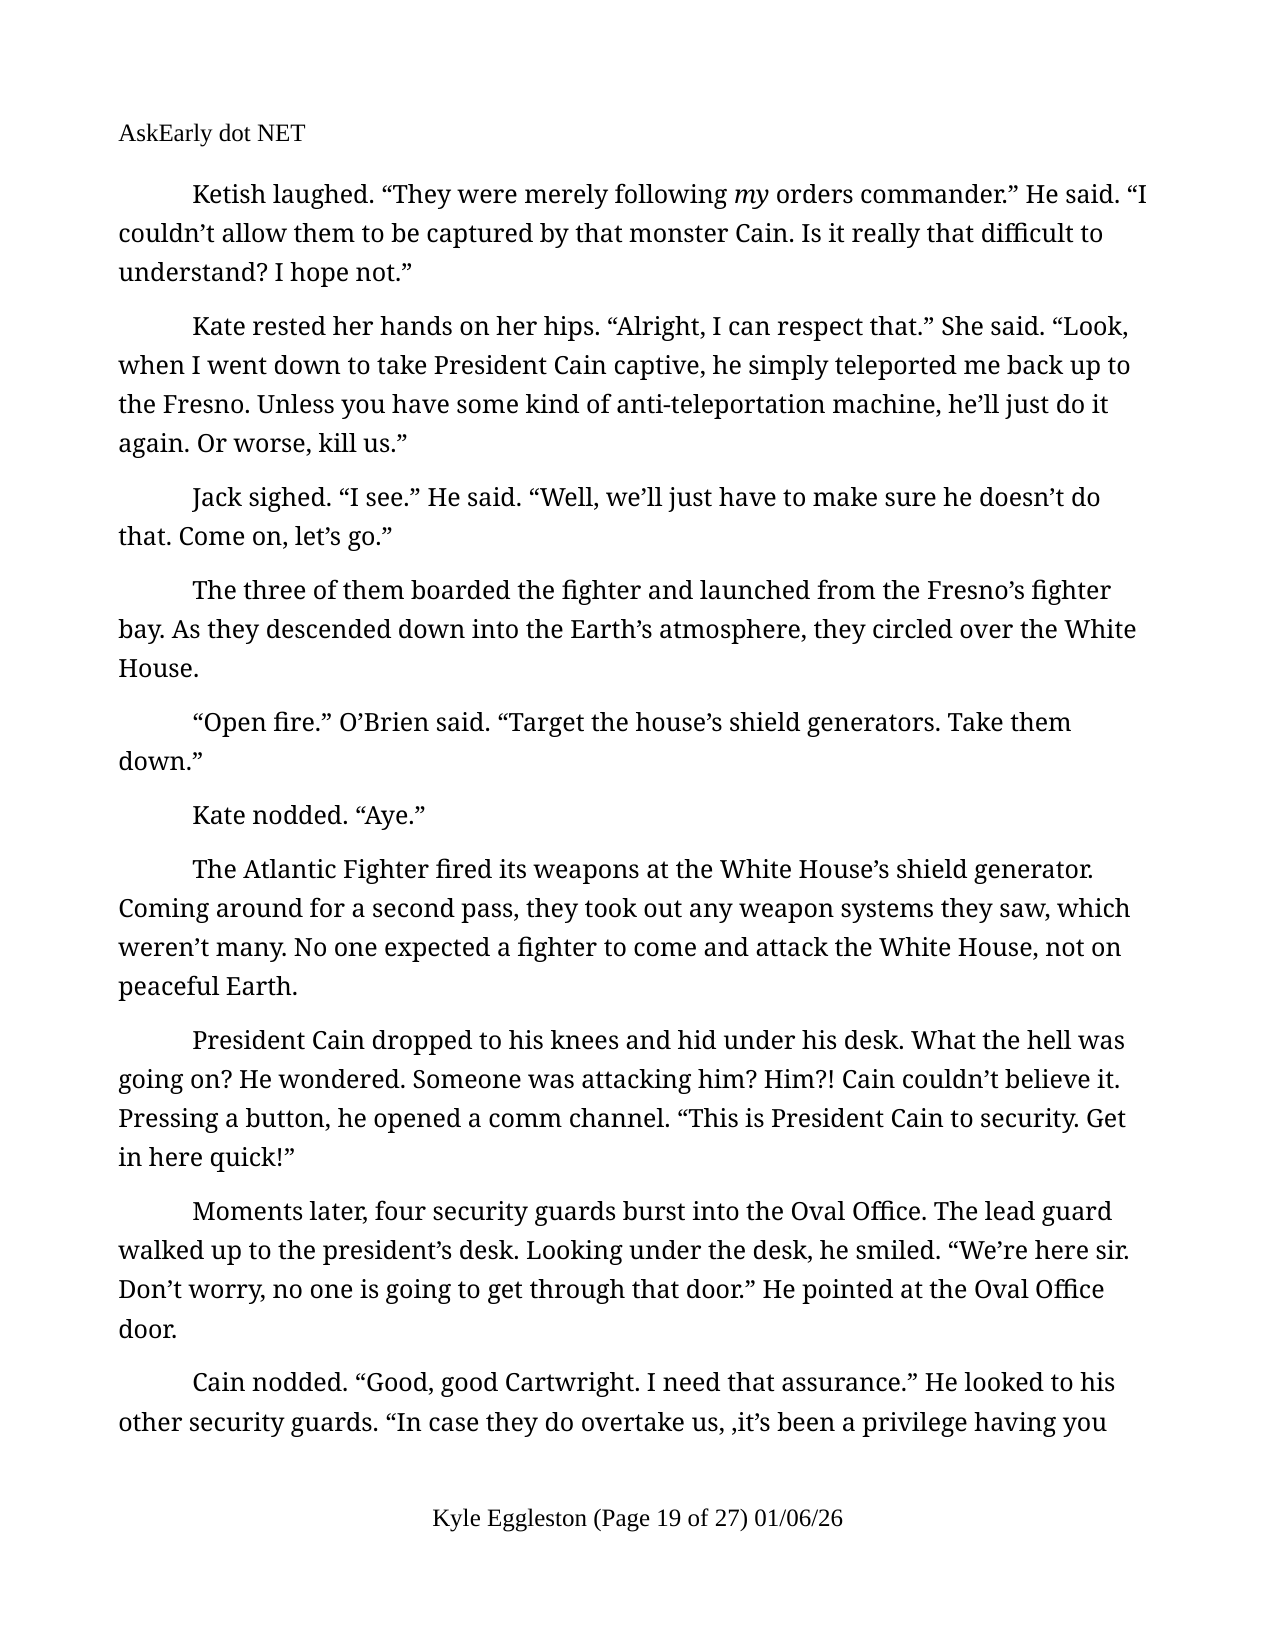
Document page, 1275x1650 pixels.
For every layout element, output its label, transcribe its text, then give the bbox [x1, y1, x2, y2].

text Kate rested her hands on her hips. “Alright, I can respect that.” She said. “Look, when I went down to take President Cain captive, he simply teleported me back up to the Fresno. Unless you have some kind of anti-teleportation machine, he’ll just do it again. Or worse, kill us.” [118, 308, 1157, 460]
text “Open fire.” O’Brien said. “Target the house’s shield generators. Take them down.” [118, 705, 1157, 778]
text Ketish laughed. “They were merely following my orders commander.” He said. “I couldn’t allow them to be captured by that monster Cain. Is it really that difficult to understand? I hope not.” [118, 176, 1157, 289]
text Kate nodded. “Aye.” [118, 798, 1157, 832]
text Cain nodded. “Good, good Cartwright. I need that assurance.” He looked to his other security guards. “In case they do overtake us, ,it’s been a privilege having you [118, 1365, 1157, 1438]
text Jack sighed. “I see.” He said. “Well, we’ll just have to make sure he doesn’t do that. Come on, let’s go.” [118, 480, 1157, 553]
text The Atlantic Fighter fired its weapons at the White House’s shield generator. Coming around for a second pass, they took out any weapon systems they saw, which weren’t many. No one expected a fighter to come and attack the White House, not on peaceful Earth. [118, 851, 1157, 1003]
text The three of them boarded the fighter and launched from the Fresno’s fighter bay. As they descended down into the Earth’s atmosphere, they circled over the White House. [118, 573, 1157, 685]
text President Cain dropped to his knees and hid under his desk. What the hell was going on? He wondered. Someone was attacking him? Him?! Cain couldn’t believe it. Pressing a button, he opened a comm channel. “This is President Cain to security. Get in here quick!” [118, 1023, 1157, 1174]
text Moments later, four security guards burst into the Oval Office. The lead guard walked up to the president’s desk. Looking under the desk, he smiled. “We’re here sir. Don’t worry, no one is going to get through that door.” He pointed at the Oval Office door. [118, 1194, 1157, 1345]
